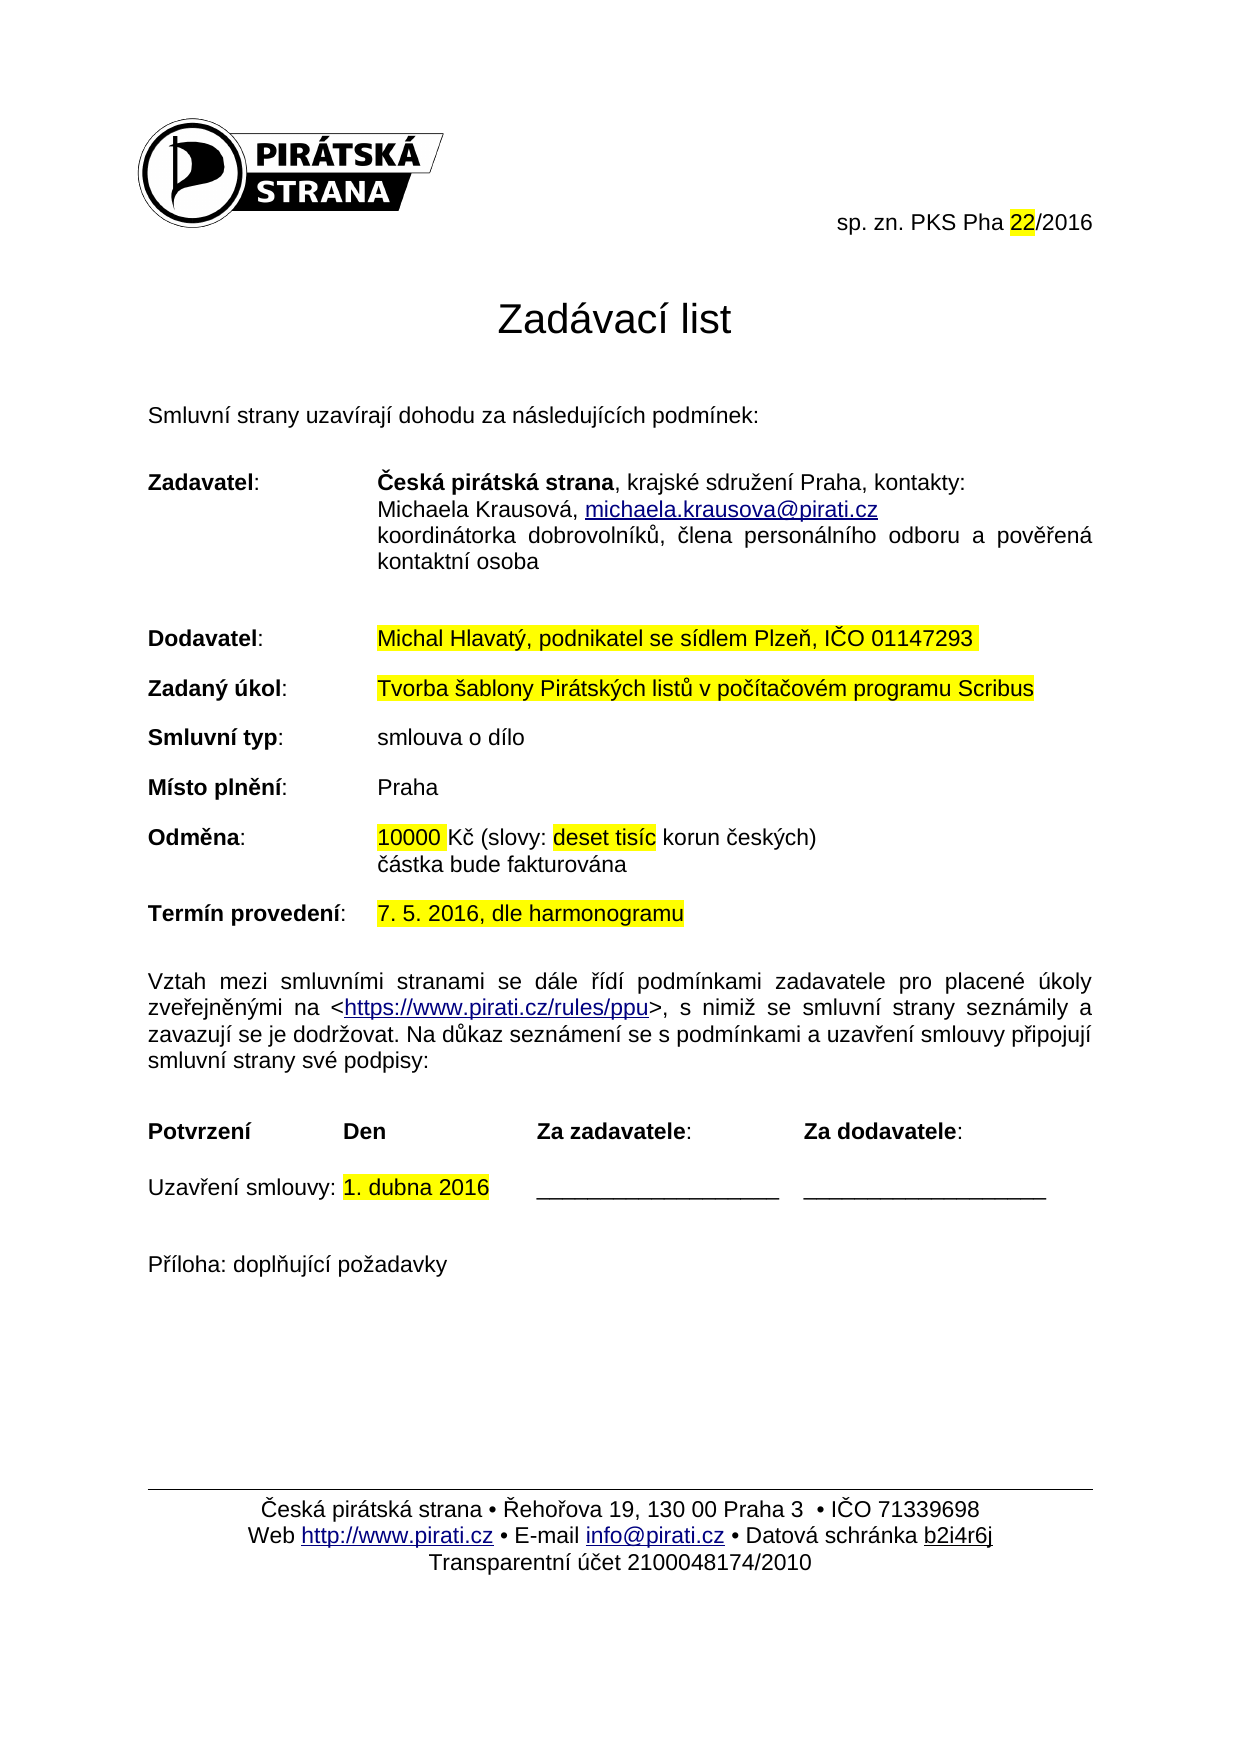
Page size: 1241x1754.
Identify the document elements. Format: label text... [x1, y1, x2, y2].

table_cell Praha [377, 763, 1093, 812]
table_header Za zadavatele: [537, 1103, 804, 1159]
table_cell smlouva o dílo [377, 713, 1093, 762]
text Příloha: doplňující požadavky [148, 1251, 1093, 1277]
text Smluvní strany uzavírají dohodu za následujících podmínek: [148, 402, 1093, 428]
table_cell Zadaný úkol: [148, 663, 377, 713]
table_cell Termín provedení: [148, 889, 377, 938]
table_header Den [343, 1103, 537, 1159]
table_cell 10000 Kč (slovy: deset tisíc korun českých) částka bude fakturována [377, 813, 1093, 889]
picture [123, 103, 458, 242]
table_cell Uzavření smlouvy: [148, 1159, 343, 1222]
table_cell Tvorba šablony Pirátských listů v počítačovém programu Scribus [377, 663, 1093, 713]
table_cell Odměna: [148, 813, 377, 889]
table_cell ___________________ [537, 1159, 804, 1222]
table_header Potvrzení [148, 1103, 343, 1159]
subtitle Zadávací list [148, 295, 1093, 343]
table_header Česká pirátská strana, krajské sdružení Praha, kontakty: Michaela Krausová, michaela.krausova@pirati.cz koordinátorka dobrovolníků, člena personálního odboru a pověřená kontaktní osoba [377, 458, 1093, 613]
text sp. zn. PKS Pha 22/2016 [458, 209, 1093, 236]
text Vztah mezi smluvními stranami se dále řídí podmínkami zadavatele pro placené úkoly zveřejněnými na <https://www.pirati.cz/rules/ppu>, s nimiž se smluvní strany seznámily a zavazují se je dodržovat. Na důkaz seznámení se s podmínkami a uzavření smlouvy připojují smluvní strany své podpisy: [148, 968, 1093, 1073]
table_cell 1. dubna 2016 [343, 1159, 537, 1222]
table_cell 7. 5. 2016, dle harmonogramu [377, 889, 1093, 938]
table_cell Smluvní typ: [148, 713, 377, 762]
table_cell Dodavatel: [148, 613, 377, 663]
table_cell Michal Hlavatý, podnikatel se sídlem Plzeň, IČO 01147293 [377, 613, 1093, 663]
table_cell Místo plnění: [148, 763, 377, 812]
table_cell ___________________ [804, 1159, 1093, 1222]
table_header Zadavatel: [148, 458, 377, 613]
table_header Za dodavatele: [804, 1103, 1093, 1159]
